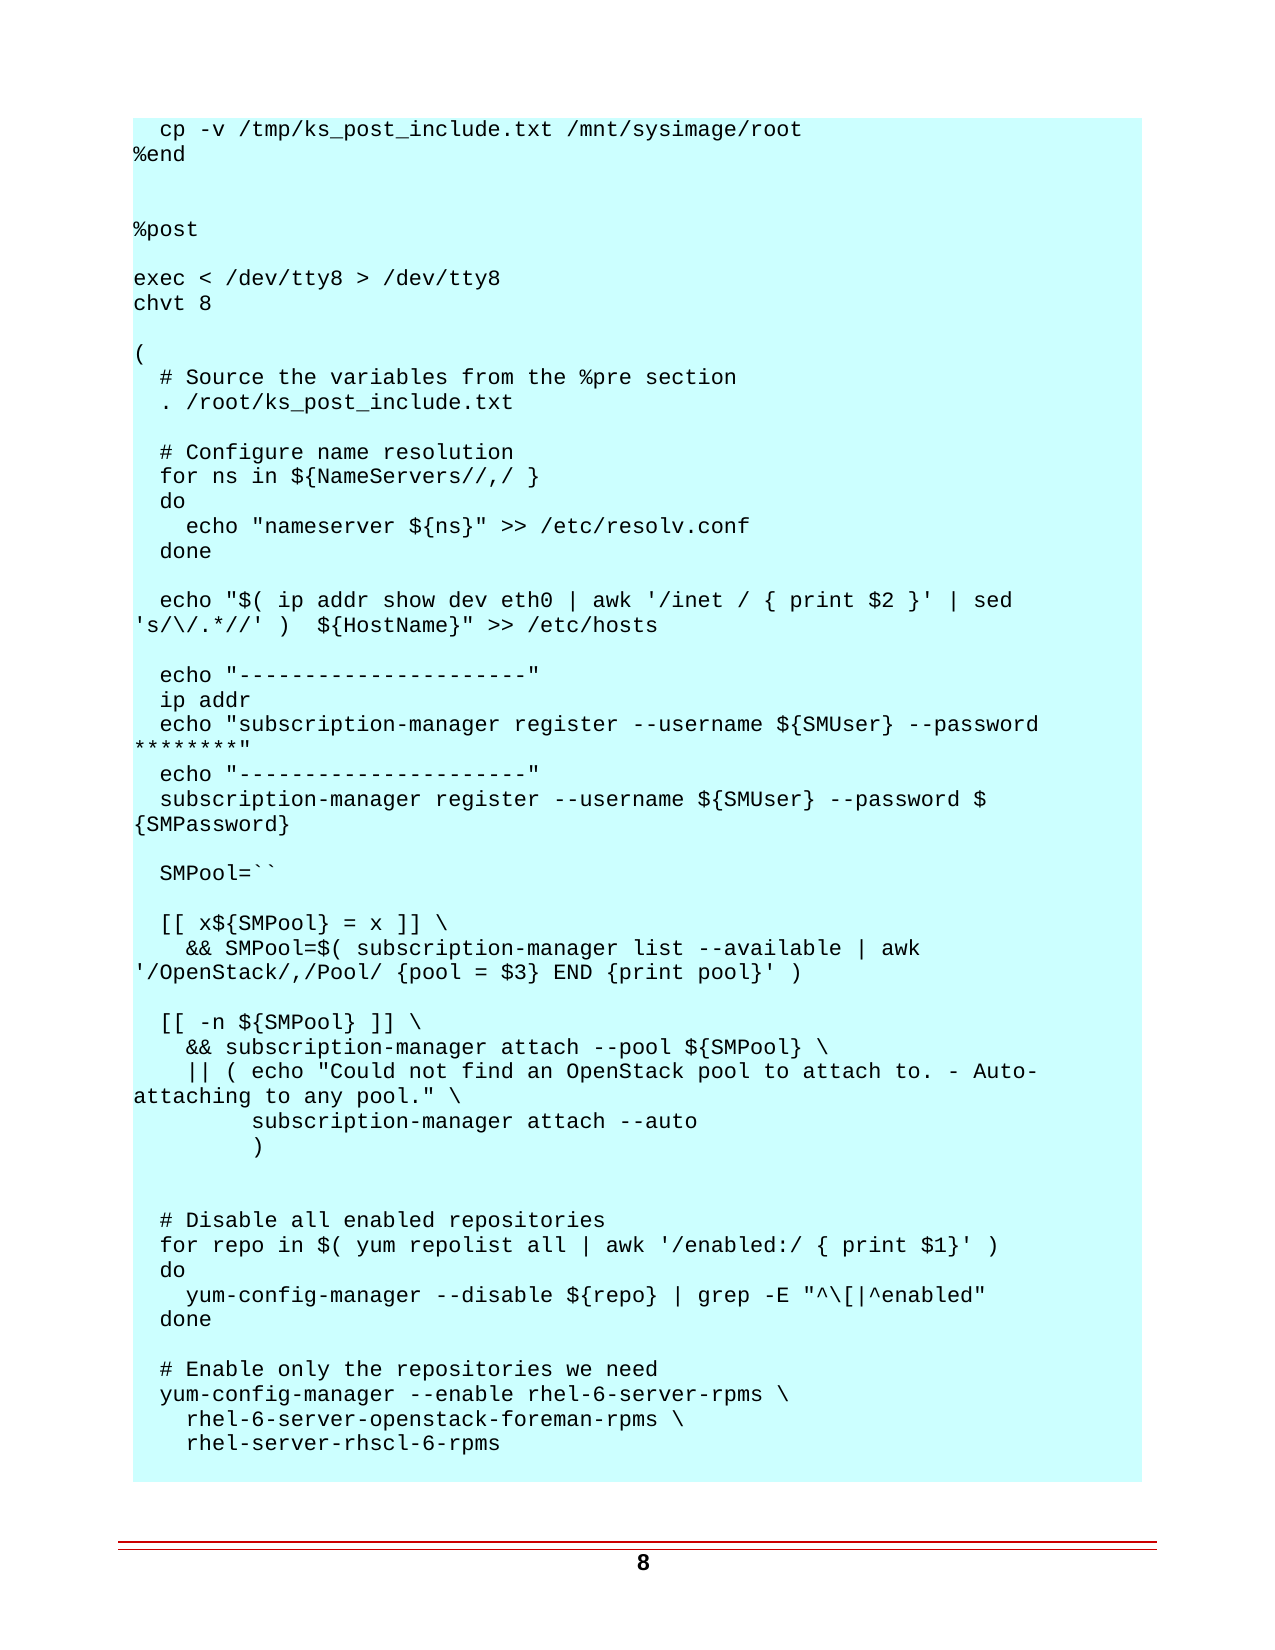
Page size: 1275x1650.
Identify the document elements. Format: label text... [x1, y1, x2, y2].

text cp -v /tmp/ks_post_include.txt /mnt/sysimage/root %end %post exec < /dev/tty8 > /dev/tty8 chvt 8 ( # Source the variables from the %pre section . /root/ks_post_include.txt # Configure name resolution for ns in ${NameServers//,/ } do echo "nameserver ${ns}" >> /etc/resolv.conf done echo "$( ip addr show dev eth0 | awk '/inet / { print $2 }' | sed 's/\/.*//' ) ${HostName}" >> /etc/hosts echo "----------------------" ip addr echo "subscription-manager register --username ${SMUser} --password ********" echo "----------------------" subscription-manager register --username ${SMUser} --password ${SMPassword} SMPool=`` [[ x${SMPool} = x ]] \ && SMPool=$( subscription-manager list --available | awk '/OpenStack/,/Pool/ {pool = $3} END {print pool}' ) [[ -n ${SMPool} ]] \ && subscription-manager attach --pool ${SMPool} \ || ( echo "Could not find an OpenStack pool to attach to. - Auto-attaching to any pool." \ subscription-manager attach --auto ) # Disable all enabled repositories for repo in $( yum repolist all | awk '/enabled:/ { print $1}' ) do yum-config-manager --disable ${repo} | grep -E "^\[|^enabled" done # Enable only the repositories we need yum-config-manager --enable rhel-6-server-rpms \ rhel-6-server-openstack-foreman-rpms \ rhel-server-rhscl-6-rpms [133, 118, 1142, 1482]
